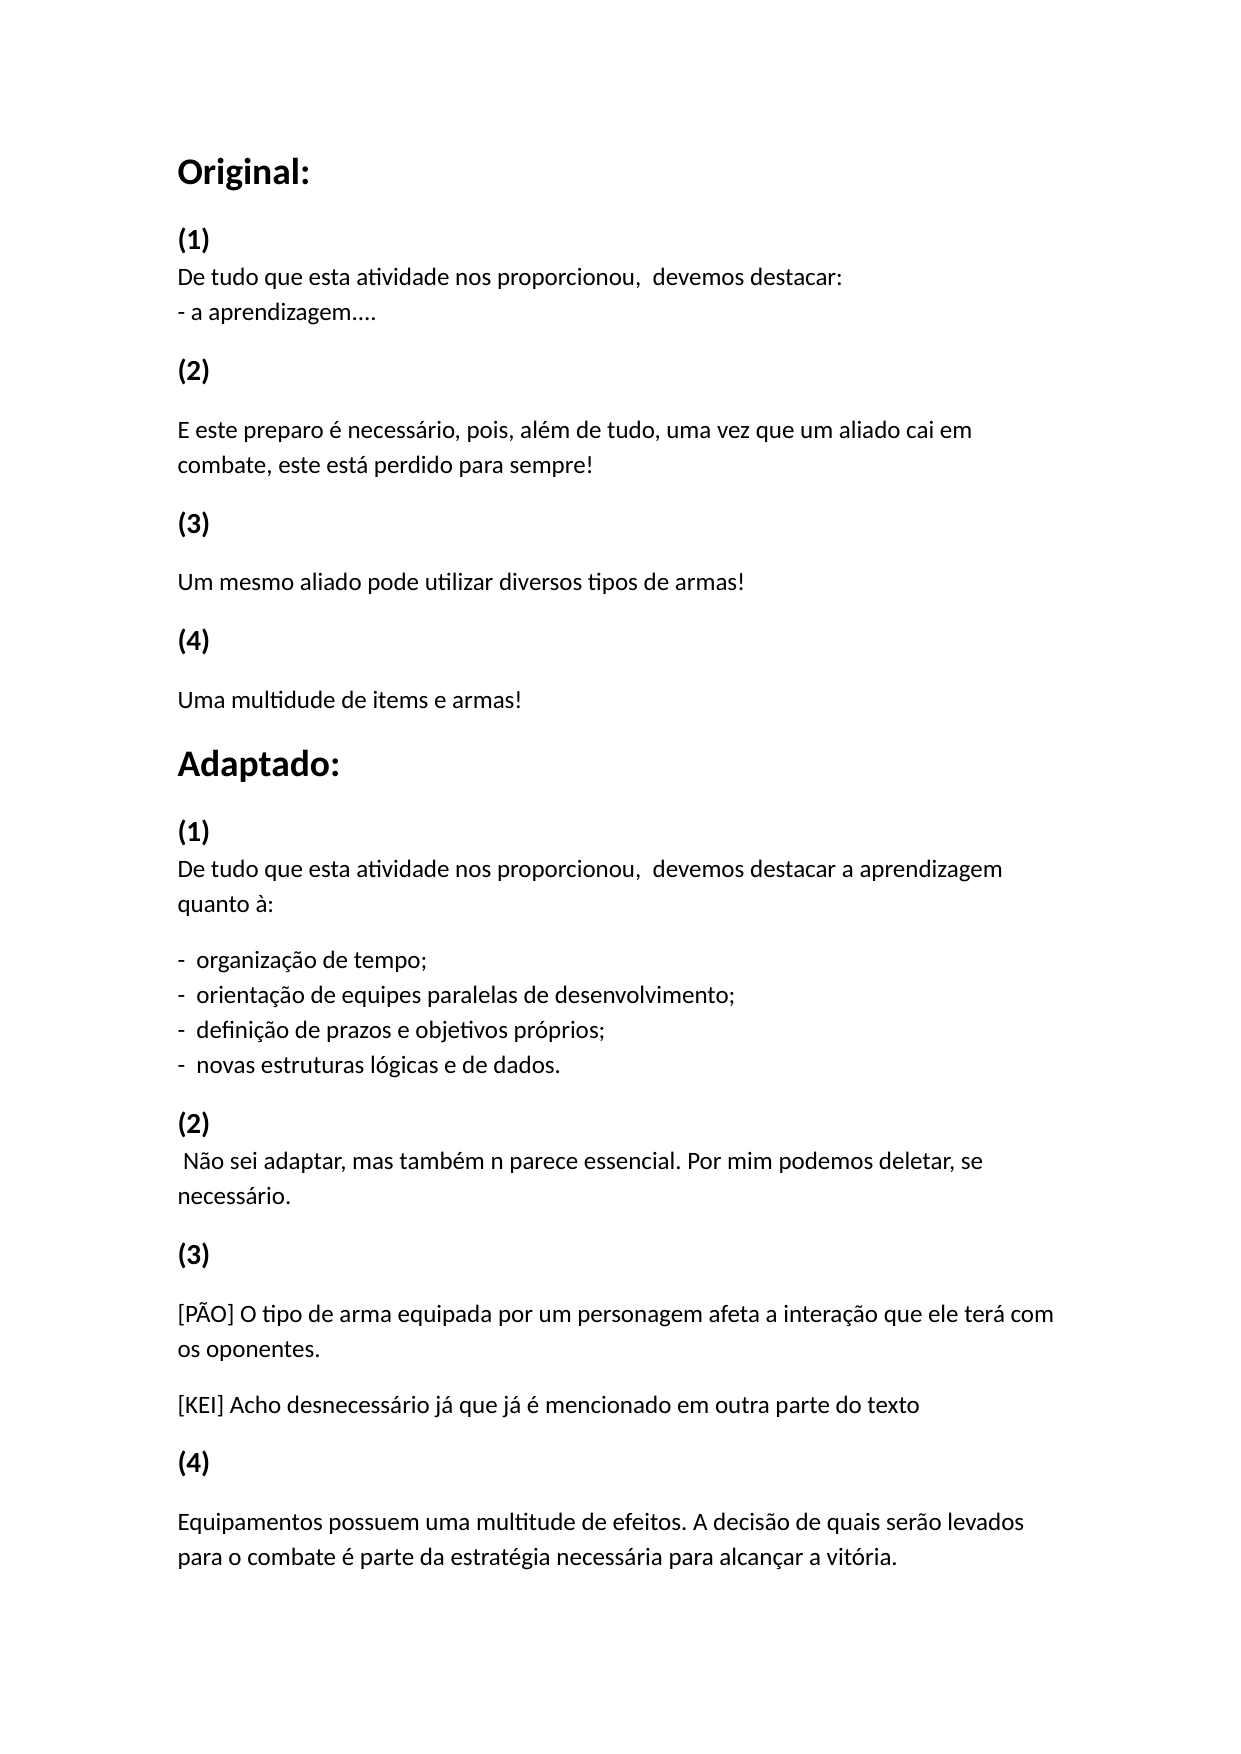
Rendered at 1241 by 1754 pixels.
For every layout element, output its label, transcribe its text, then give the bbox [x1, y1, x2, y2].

text (4) [177, 1444, 1063, 1480]
text (3) [177, 505, 1063, 540]
text Um mesmo aliado pode utilizar diversos tipos de armas! [177, 566, 1063, 597]
text (2) Não sei adaptar, mas também n parece essencial. Por mim podemos deletar, se necessário. [177, 1105, 1063, 1211]
text Equipamentos possuem uma multitude de efeitos. A decisão de quais serão levados para o combate é parte da estratégia necessária para alcançar a vitória. [177, 1506, 1063, 1572]
text Adaptado: [177, 740, 1063, 786]
text (2) [177, 352, 1063, 388]
text - organização de tempo; - orientação de equipes paralelas de desenvolvimento; - definição de prazos e objetivos próprios; - novas estruturas lógicas e de dados. [177, 944, 1063, 1080]
text [KEI] Acho desnecessário já que já é mencionado em outra parte do texto [177, 1389, 1063, 1419]
text (3) [177, 1236, 1063, 1272]
text Uma multidude de items e armas! [177, 684, 1063, 714]
text (1) De tudo que esta atividade nos proporcionou, devemos destacar a aprendizagem quanto à: [177, 813, 1063, 919]
text (4) [177, 622, 1063, 658]
text E este preparo é necessário, pois, além de tudo, uma vez que um aliado cai em combate, este está perdido para sempre! [177, 414, 1063, 479]
text [PÃO] O tipo de arma equipada por um personagem afeta a interação que ele terá com os oponentes. [177, 1298, 1063, 1363]
text (1) De tudo que esta atividade nos proporcionou, devemos destacar: - a aprendizagem.... [177, 221, 1063, 327]
text Original: [177, 148, 1063, 193]
